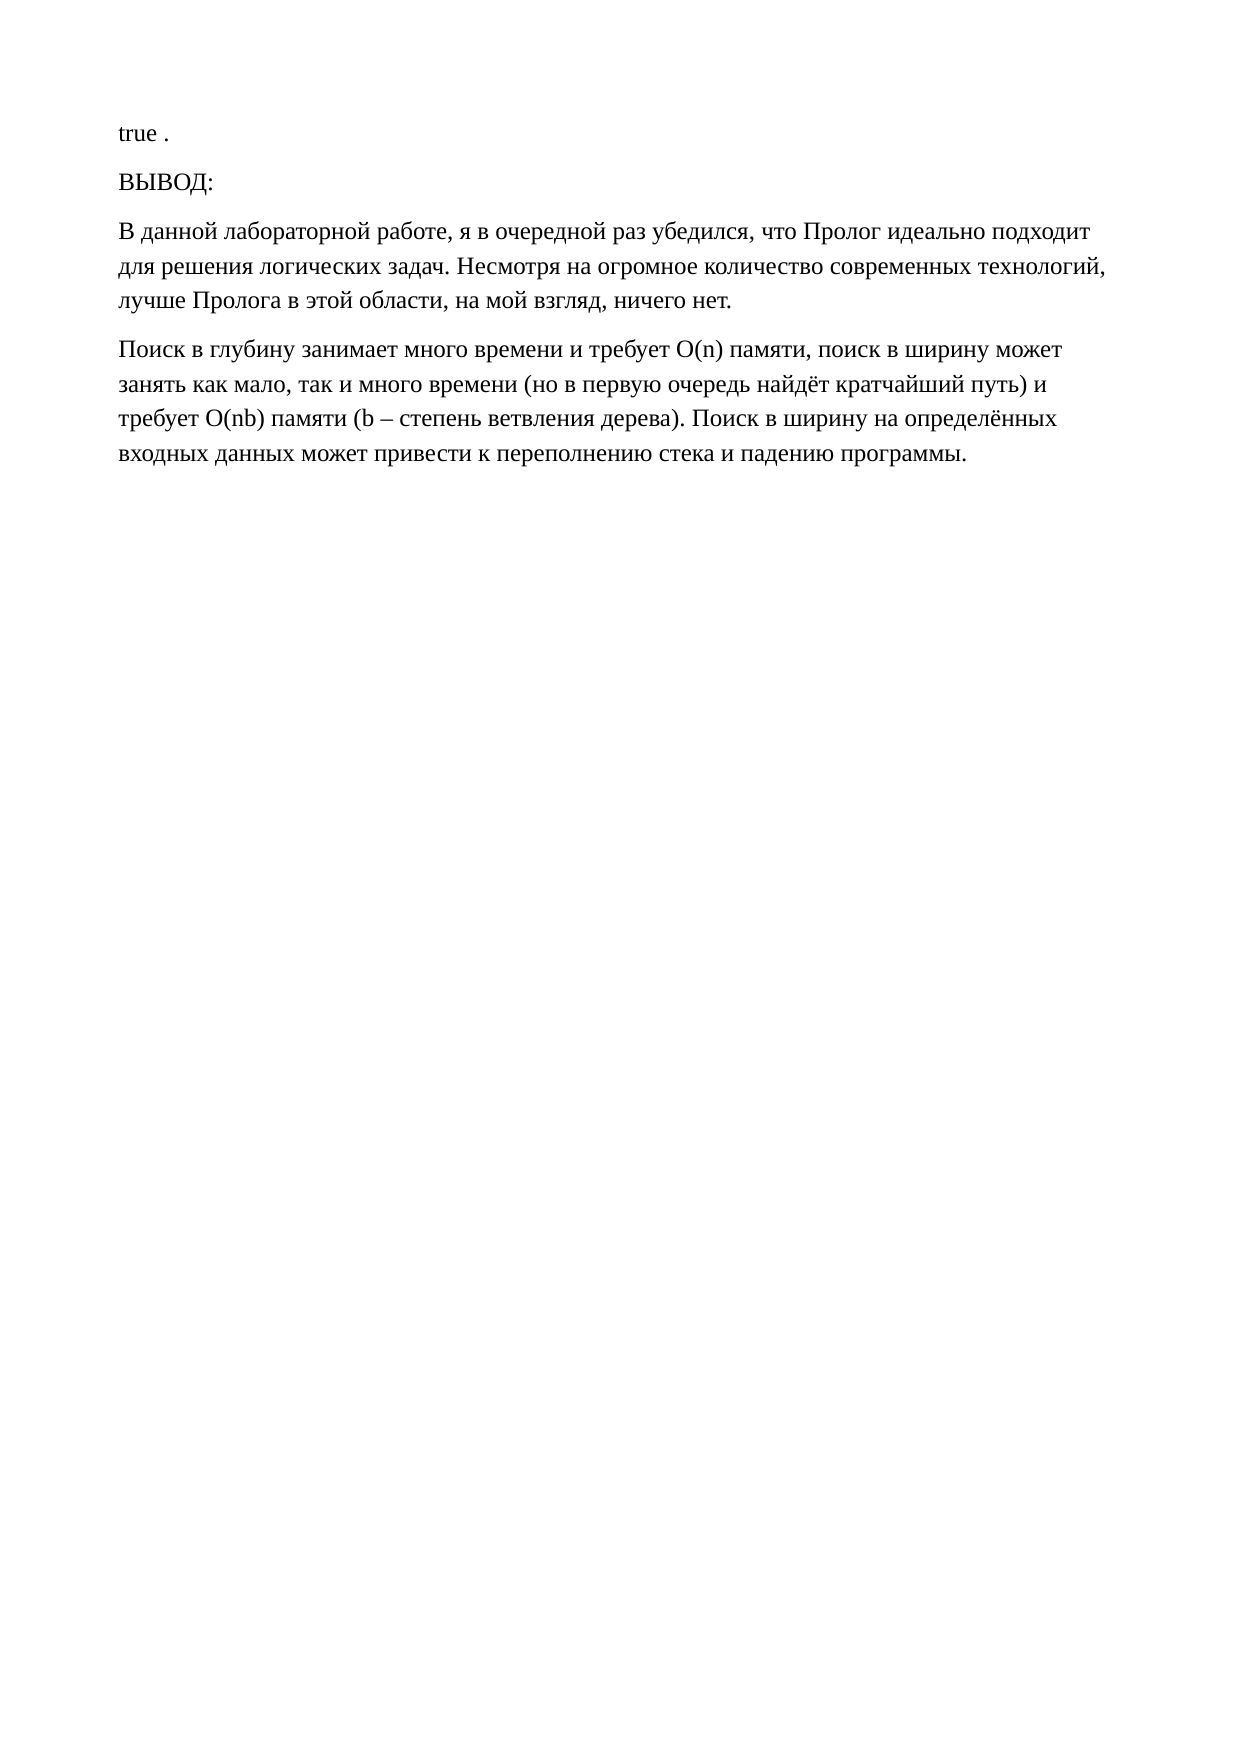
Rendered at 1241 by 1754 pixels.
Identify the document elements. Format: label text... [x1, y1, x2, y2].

text ВЫВОД: [118, 167, 1122, 196]
text Поиск в глубину занимает много времени и требует O(n) памяти, поиск в ширину может занять как мало, так и много времени (но в первую очередь найдёт кратчайший путь) и требует O(nb) памяти (b – степень ветвления дерева). Поиск в ширину на определённых входных данных может привести к переполнению стека и падению программы. [118, 334, 1122, 466]
text В данной лабораторной работе, я в очередной раз убедился, что Пролог идеально подходит для решения логических задач. Несмотря на огромное количество современных технологий, лучше Пролога в этой области, на мой взгляд, ничего нет. [118, 216, 1122, 314]
text true . [118, 118, 1122, 147]
